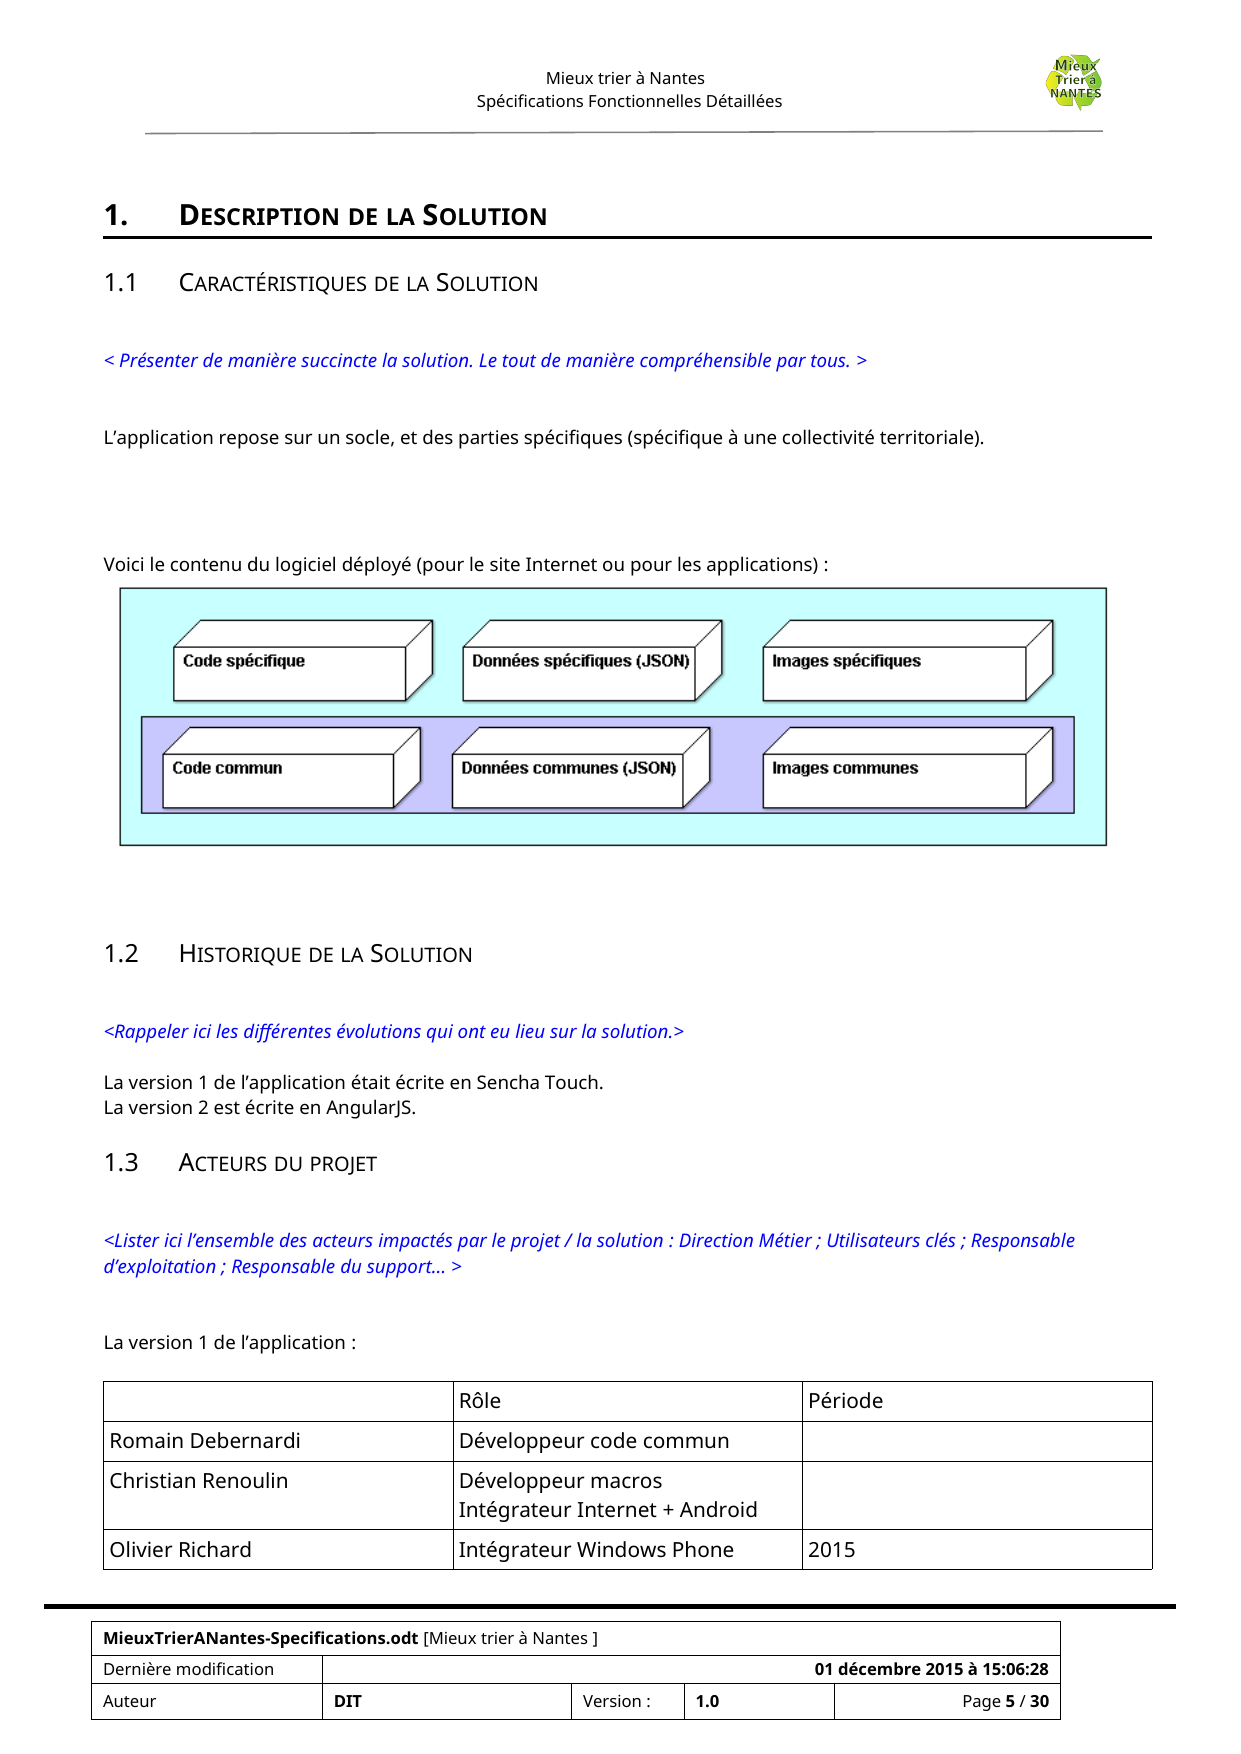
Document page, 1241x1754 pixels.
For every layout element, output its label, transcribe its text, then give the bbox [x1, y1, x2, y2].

picture [109, 577, 1146, 885]
table_cell [803, 1422, 1152, 1461]
table_cell Développeur macros Intégrateur Internet + Android [454, 1462, 802, 1529]
text <Lister ici l’ensemble des acteurs impactés par le projet / la solution : Direction Métier ; Utilisateurs clés ; Responsable d’exploitation ; Responsable du support… > [103, 1228, 1139, 1279]
table_cell 2015 [803, 1530, 1152, 1569]
text La version 1 de l’application : [103, 1330, 1139, 1355]
subtitle Description de la Solution [103, 194, 1152, 236]
table_header Période [803, 1382, 1152, 1421]
table_cell Intégrateur Windows Phone [454, 1530, 802, 1569]
text < Présenter de manière succincte la solution. Le tout de manière compréhensible par tous. > [103, 347, 1139, 373]
subtitle Acteurs du projet [103, 1145, 1152, 1181]
subtitle Caractéristiques de la Solution [103, 264, 1152, 298]
table_cell Olivier Richard [104, 1530, 453, 1569]
subtitle Historique de la Solution [103, 936, 1152, 972]
table_cell Christian Renoulin [104, 1462, 453, 1529]
table_cell Développeur code commun [454, 1422, 802, 1461]
table_header Rôle [454, 1382, 802, 1421]
table_header [104, 1382, 453, 1421]
table_cell Romain Debernardi [104, 1422, 453, 1461]
text <Rappeler ici les différentes évolutions qui ont eu lieu sur la solution.> [103, 1018, 1139, 1043]
picture [1044, 52, 1104, 112]
text La version 1 de l’application était écrite en Sencha Touch. [103, 1069, 1139, 1094]
text Voici le contenu du logiciel déployé (pour le site Internet ou pour les applications) : [103, 552, 1139, 577]
table_cell [803, 1462, 1152, 1529]
text La version 2 est écrite en AngularJS. [103, 1094, 1139, 1120]
text L’application repose sur un socle, et des parties spécifiques (spécifique à une collectivité territoriale). [103, 424, 1139, 449]
